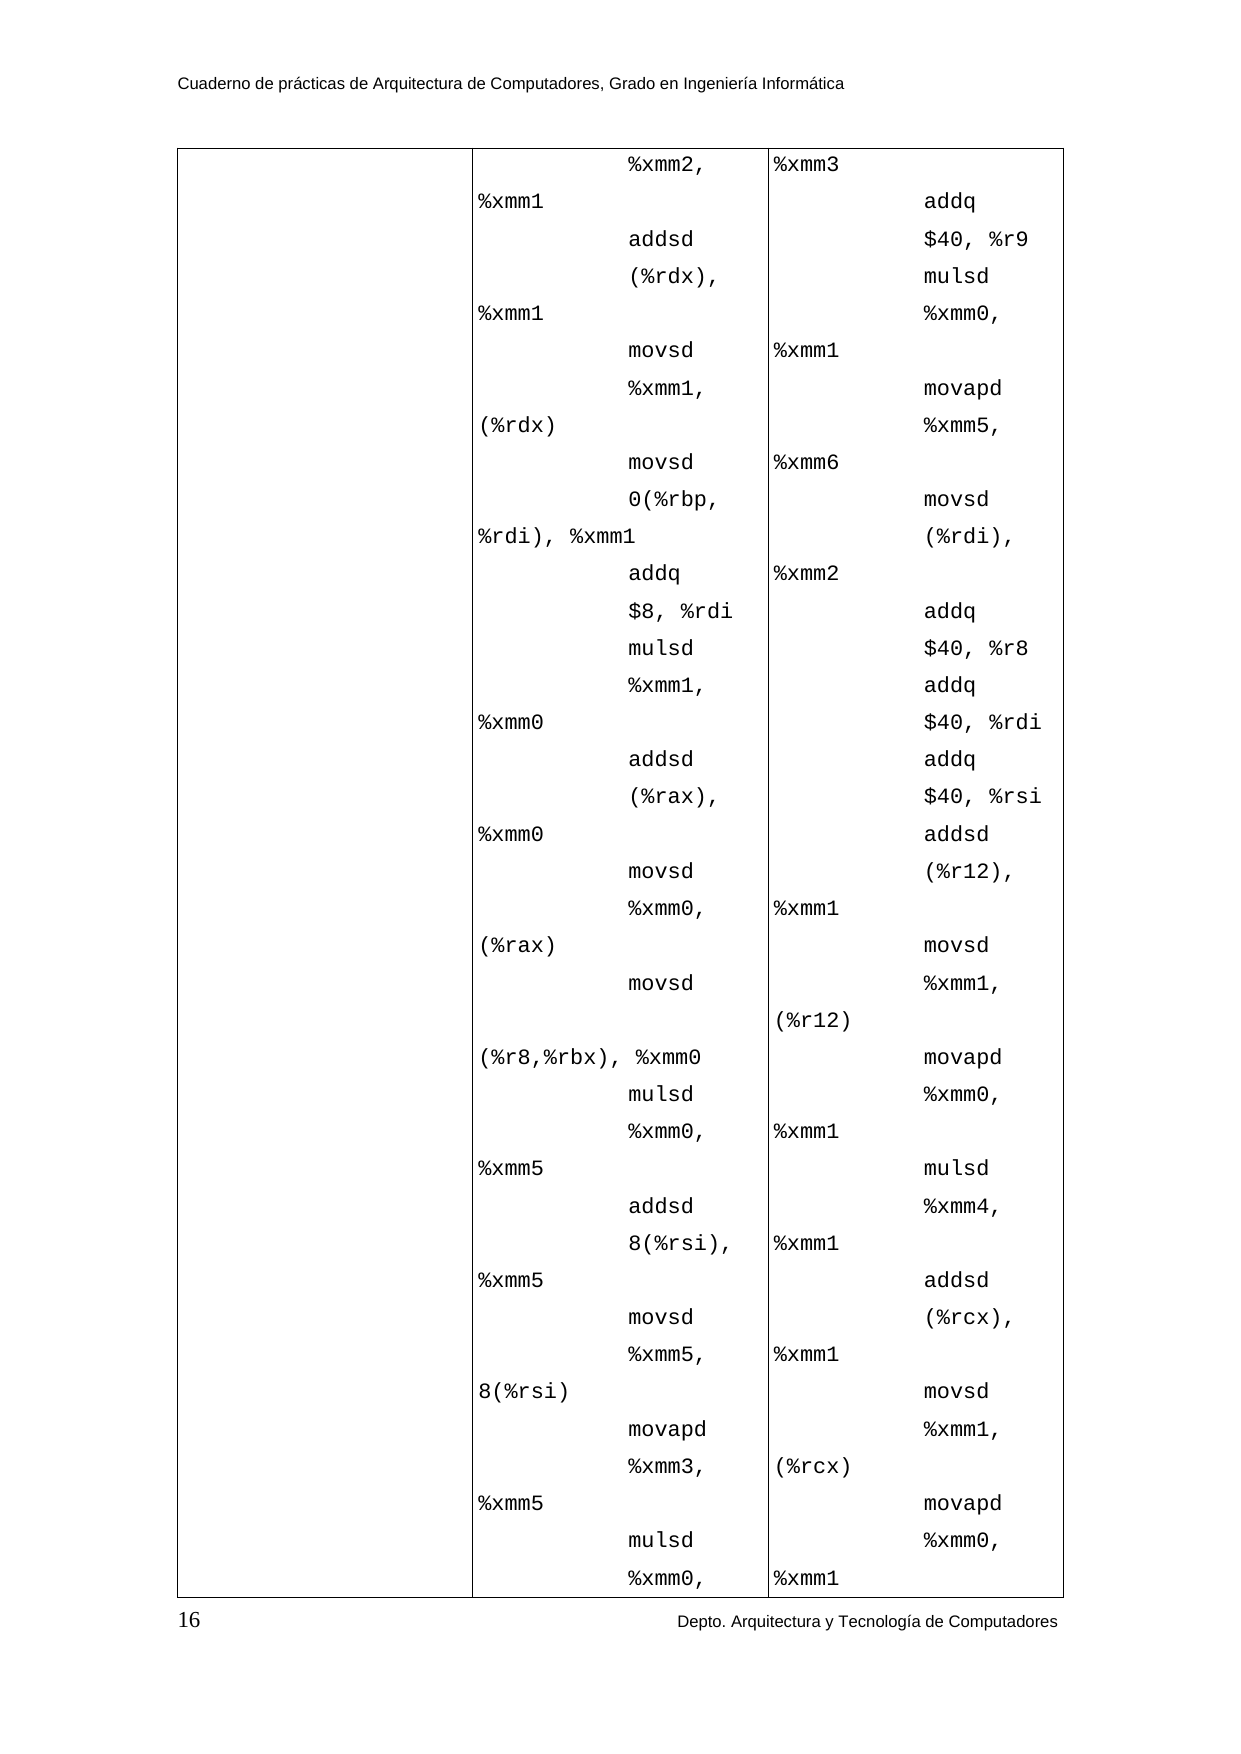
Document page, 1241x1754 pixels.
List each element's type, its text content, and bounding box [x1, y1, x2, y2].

table_cell [178, 149, 472, 1597]
table_cell %xmm2, %xmm1 addsd (%rdx), %xmm1 movsd %xmm1, (%rdx) movsd 0(%rbp,%rdi), %xmm1 addq $8, %rdi mulsd %xmm1, %xmm0 addsd (%rax), %xmm0 movsd %xmm0, (%rax) movsd (%r8,%rbx), %xmm0 mulsd %xmm0, %xmm5 addsd 8(%rsi), %xmm5 movsd %xmm5, 8(%rsi) movapd %xmm3, %xmm5 mulsd %xmm0, [473, 149, 768, 1597]
table_cell %xmm3 addq $40, %r9 mulsd %xmm0, %xmm1 movapd %xmm5, %xmm6 movsd (%rdi), %xmm2 addq $40, %r8 addq $40, %rdi addq $40, %rsi addsd (%r12), %xmm1 movsd %xmm1, (%r12) movapd %xmm0, %xmm1 mulsd %xmm4, %xmm1 addsd (%rcx), %xmm1 movsd %xmm1, (%rcx) movapd %xmm0, %xmm1 [769, 149, 1063, 1597]
